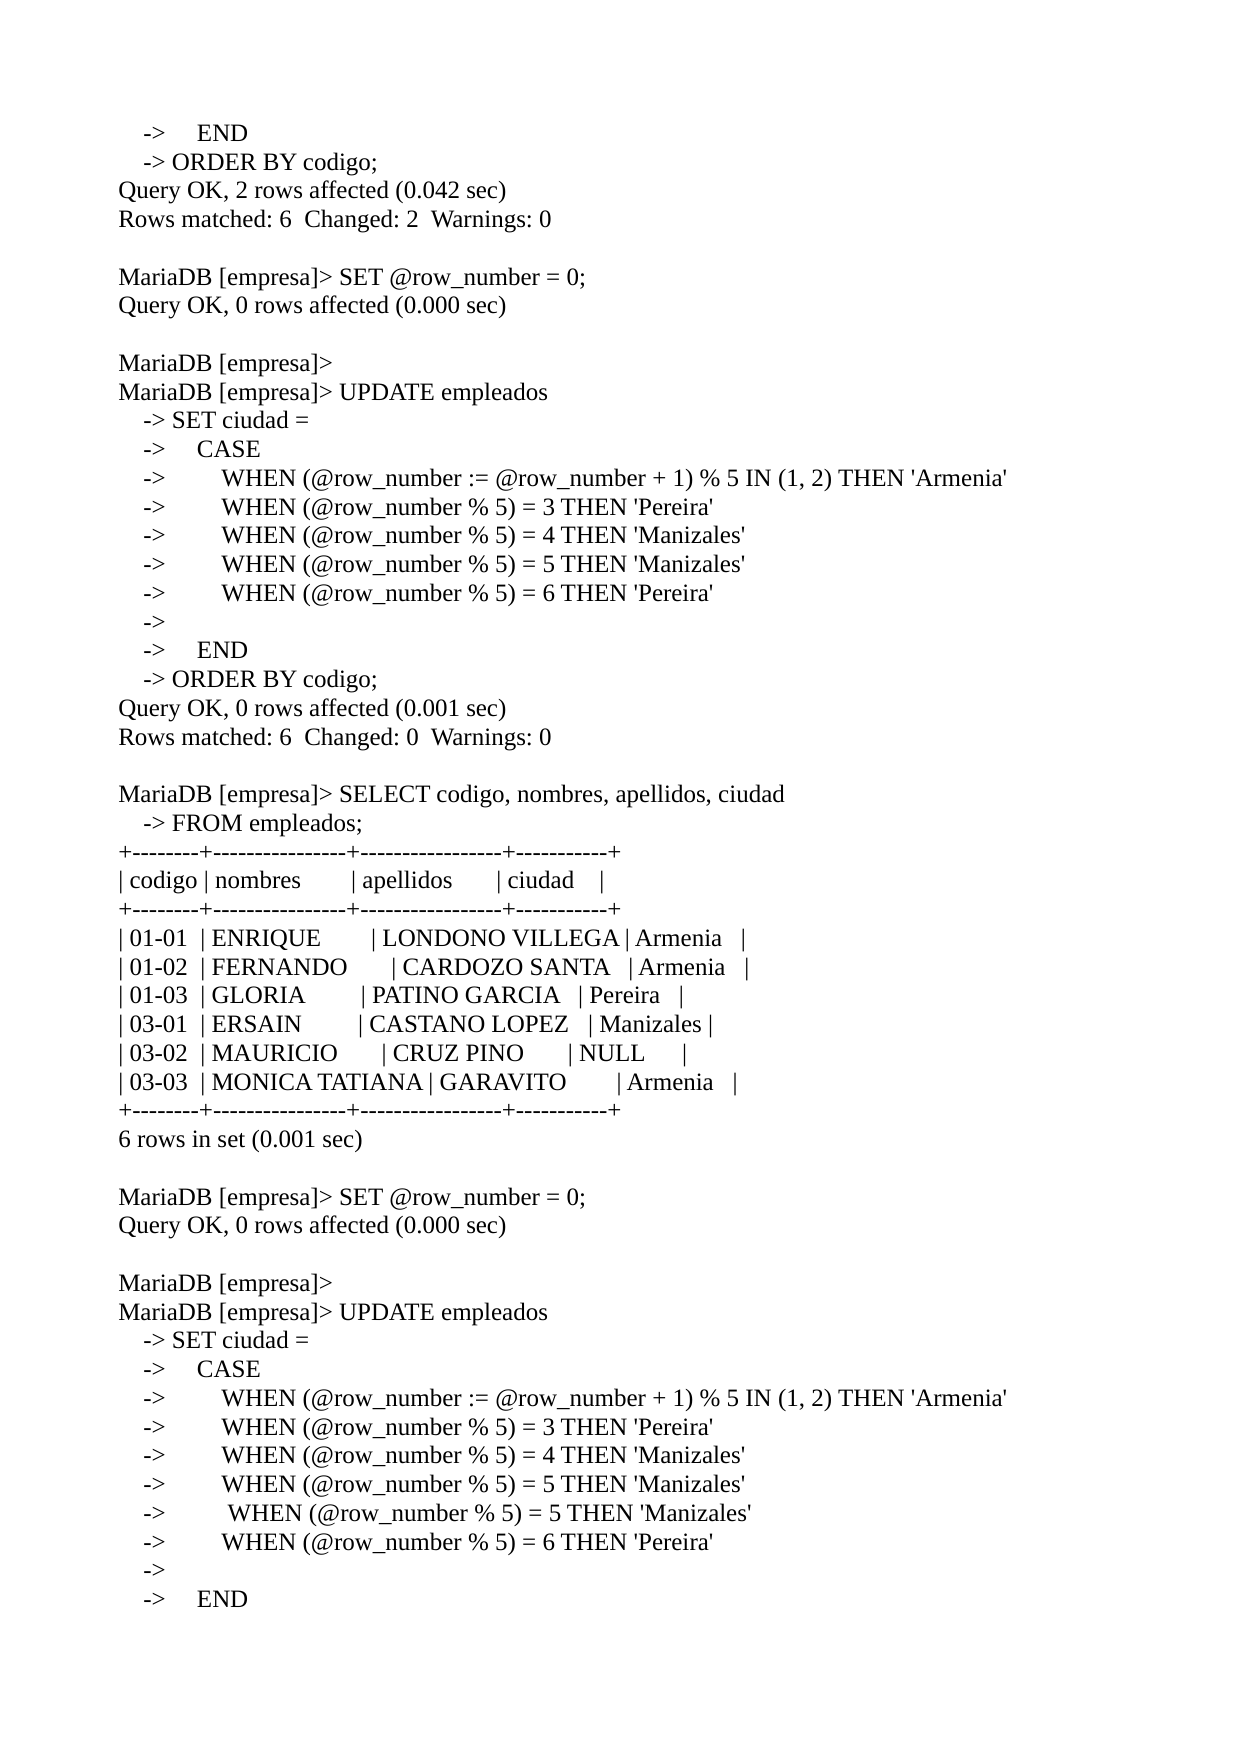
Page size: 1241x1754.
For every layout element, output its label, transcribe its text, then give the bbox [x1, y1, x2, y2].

text MariaDB [empresa]> [118, 348, 1122, 377]
text -> [118, 1556, 1122, 1584]
text -> CASE [118, 1354, 1122, 1383]
text -> WHEN (@row_number % 5) = 5 THEN 'Manizales' [118, 549, 1122, 578]
text -> WHEN (@row_number := @row_number + 1) % 5 IN (1, 2) THEN 'Armenia' [118, 463, 1122, 492]
text | 01-03 | GLORIA | PATINO GARCIA | Pereira | [118, 981, 1122, 1009]
text Query OK, 2 rows affected (0.042 sec) [118, 176, 1122, 204]
text | 01-02 | FERNANDO | CARDOZO SANTA | Armenia | [118, 952, 1122, 981]
text | codigo | nombres | apellidos | ciudad | [118, 866, 1122, 894]
text -> CASE [118, 434, 1122, 463]
text Query OK, 0 rows affected (0.000 sec) [118, 291, 1122, 319]
text -> WHEN (@row_number % 5) = 6 THEN 'Pereira' [118, 1527, 1122, 1556]
text -> WHEN (@row_number % 5) = 3 THEN 'Pereira' [118, 492, 1122, 521]
text -> WHEN (@row_number % 5) = 5 THEN 'Manizales' [118, 1469, 1122, 1498]
text Rows matched: 6 Changed: 2 Warnings: 0 [118, 204, 1122, 233]
text Query OK, 0 rows affected (0.000 sec) [118, 1211, 1122, 1239]
text MariaDB [empresa]> SET @row_number = 0; [118, 262, 1122, 291]
text | 03-02 | MAURICIO | CRUZ PINO | NULL | [118, 1038, 1122, 1067]
text -> WHEN (@row_number % 5) = 3 THEN 'Pereira' [118, 1412, 1122, 1441]
text | 01-01 | ENRIQUE | LONDONO VILLEGA | Armenia | [118, 923, 1122, 952]
text -> WHEN (@row_number % 5) = 4 THEN 'Manizales' [118, 521, 1122, 549]
text MariaDB [empresa]> [118, 1268, 1122, 1297]
text -> WHEN (@row_number % 5) = 5 THEN 'Manizales' [118, 1498, 1122, 1527]
text MariaDB [empresa]> UPDATE empleados [118, 377, 1122, 406]
text -> FROM empleados; [118, 808, 1122, 837]
text +--------+----------------+-----------------+-----------+ [118, 837, 1122, 866]
text | 03-01 | ERSAIN | CASTANO LOPEZ | Manizales | [118, 1009, 1122, 1038]
text Rows matched: 6 Changed: 0 Warnings: 0 [118, 722, 1122, 751]
text -> ORDER BY codigo; [118, 664, 1122, 693]
text -> END [118, 118, 1122, 147]
text -> SET ciudad = [118, 406, 1122, 434]
text -> ORDER BY codigo; [118, 147, 1122, 176]
text +--------+----------------+-----------------+-----------+ [118, 894, 1122, 923]
text -> WHEN (@row_number % 5) = 4 THEN 'Manizales' [118, 1441, 1122, 1469]
text -> END [118, 636, 1122, 664]
text MariaDB [empresa]> SELECT codigo, nombres, apellidos, ciudad [118, 779, 1122, 808]
text MariaDB [empresa]> SET @row_number = 0; [118, 1182, 1122, 1211]
text -> END [118, 1584, 1122, 1613]
text -> [118, 607, 1122, 636]
text +--------+----------------+-----------------+-----------+ [118, 1096, 1122, 1124]
text Query OK, 0 rows affected (0.001 sec) [118, 693, 1122, 722]
text -> WHEN (@row_number % 5) = 6 THEN 'Pereira' [118, 578, 1122, 607]
text -> SET ciudad = [118, 1326, 1122, 1354]
text -> WHEN (@row_number := @row_number + 1) % 5 IN (1, 2) THEN 'Armenia' [118, 1383, 1122, 1412]
text | 03-03 | MONICA TATIANA | GARAVITO | Armenia | [118, 1067, 1122, 1096]
text MariaDB [empresa]> UPDATE empleados [118, 1297, 1122, 1326]
text 6 rows in set (0.001 sec) [118, 1124, 1122, 1153]
